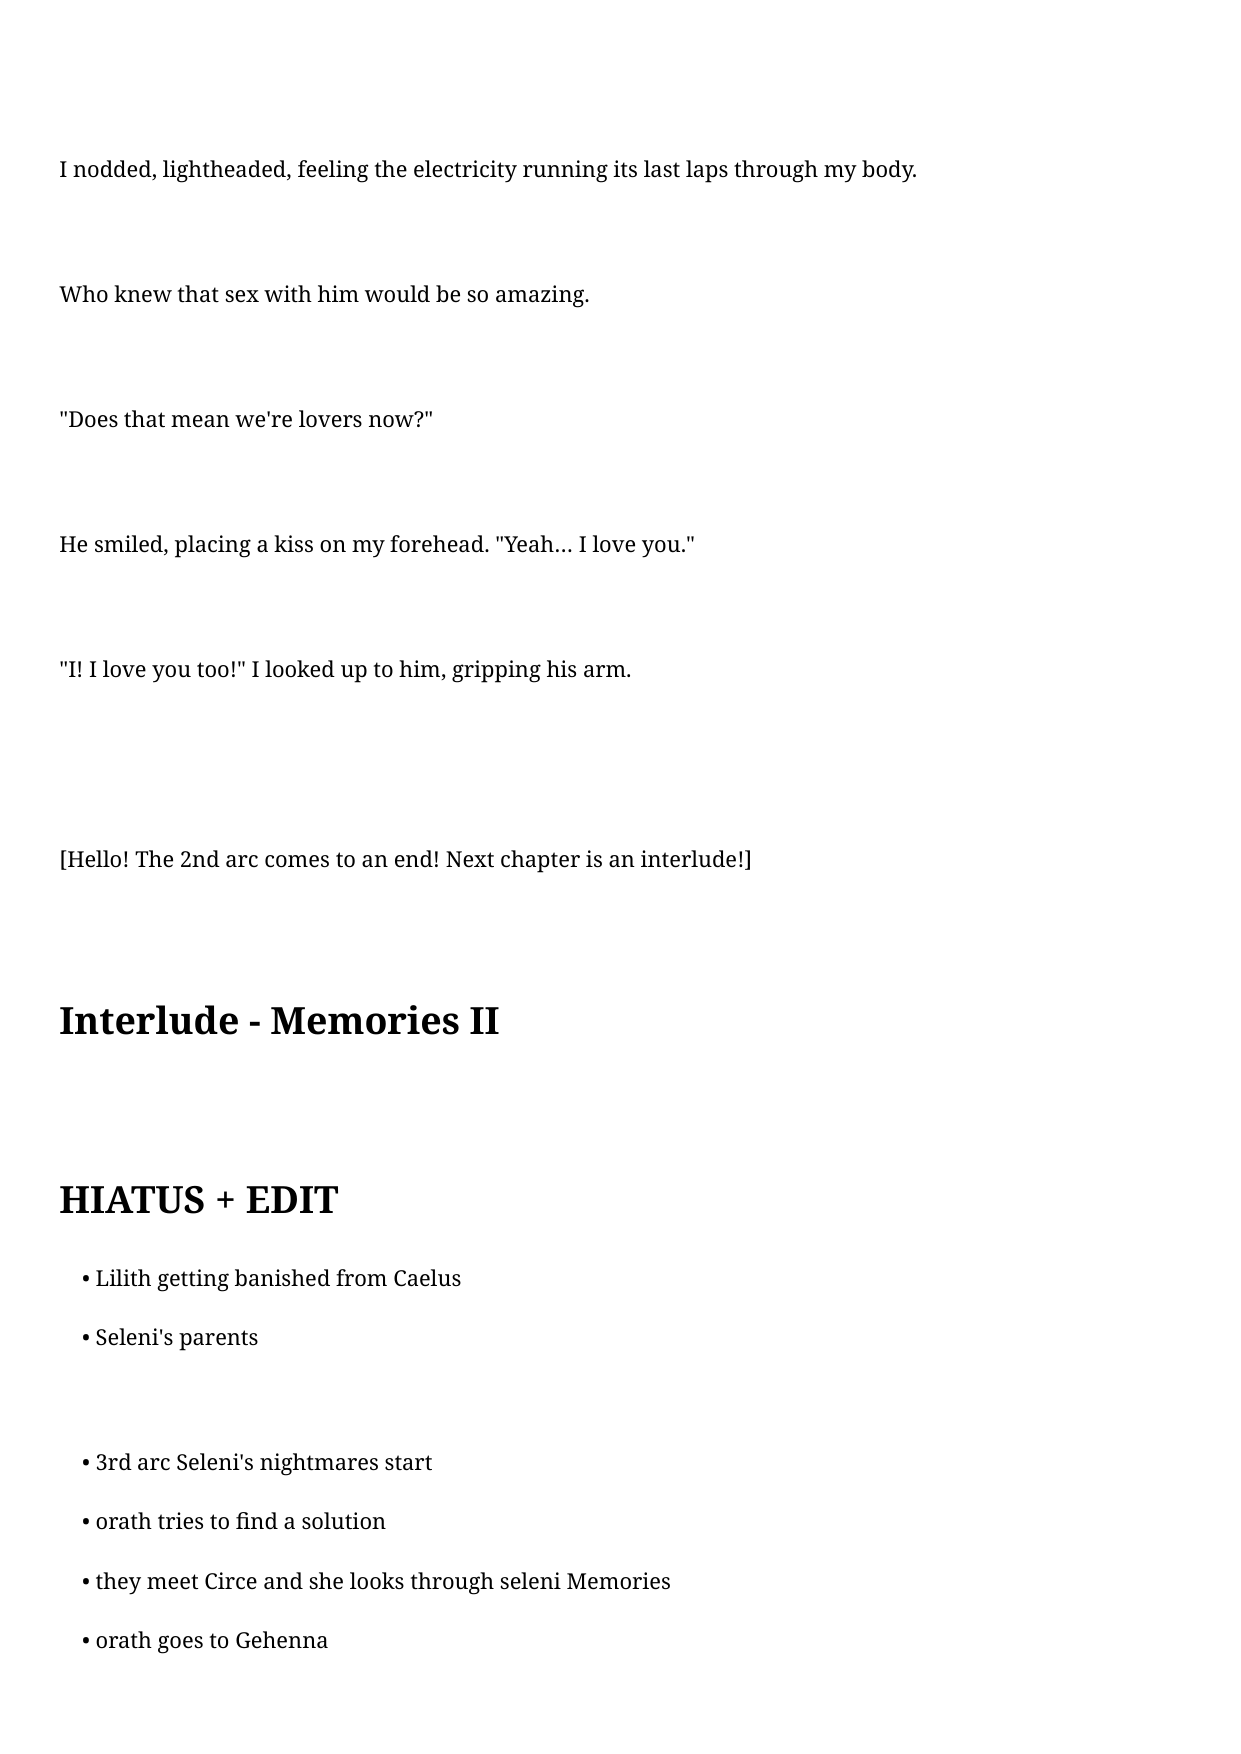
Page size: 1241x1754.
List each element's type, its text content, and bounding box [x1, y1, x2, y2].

text [Hello! The 2nd arc comes to an end! Next chapter is an interlude!] [59, 844, 1181, 874]
text • 3rd arc Seleni's nightmares start [59, 1447, 1181, 1477]
text He smiled, placing a kiss on my forehead. "Yeah… I love you." [59, 529, 1181, 559]
text • orath goes to Gehenna [59, 1625, 1181, 1655]
text "Does that mean we're lovers now?" [59, 404, 1181, 434]
subtitle Interlude - Memories II [59, 994, 1181, 1045]
text "I! I love you too!" I looked up to him, gripping his arm. [59, 654, 1181, 683]
text Who knew that sex with him would be so amazing. [59, 279, 1181, 309]
text • orath tries to find a solution [59, 1506, 1181, 1536]
text • Seleni's parents [59, 1322, 1181, 1352]
text • Lilith getting banished from Caelus [59, 1263, 1181, 1293]
subtitle HIATUS + EDIT [59, 1174, 1181, 1225]
text • they meet Circe and she looks through seleni Memories [59, 1566, 1181, 1595]
text I nodded, lightheaded, feeling the electricity running its last laps through my body. [59, 154, 1181, 184]
